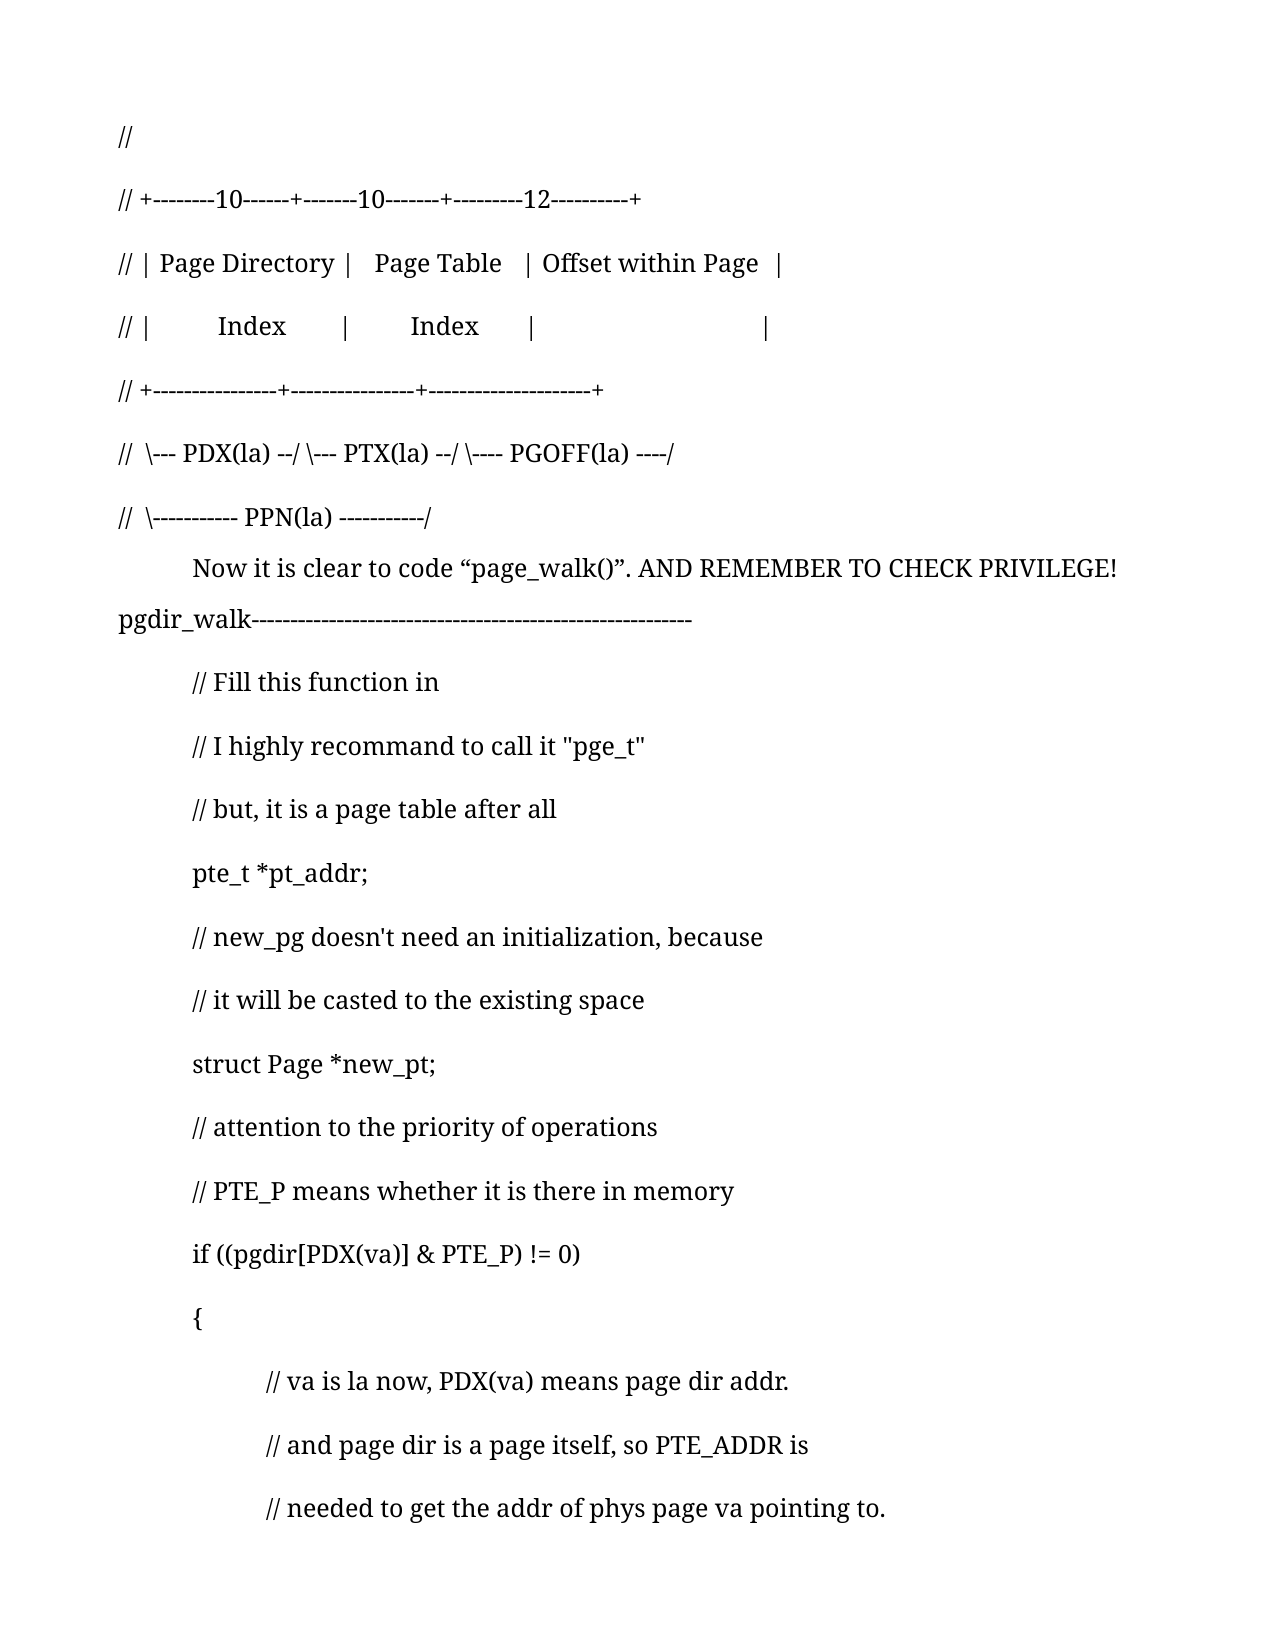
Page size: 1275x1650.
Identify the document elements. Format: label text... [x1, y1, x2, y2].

text // new_pg doesn't need an initialization, because [118, 919, 1157, 953]
text // attention to the priority of operations [118, 1110, 1157, 1144]
text // | Index | Index | | [118, 309, 1157, 343]
text { [118, 1300, 1157, 1334]
text // | Page Directory | Page Table | Offset within Page | [118, 245, 1157, 279]
text // va is la now, PDX(va) means page dir addr. [118, 1364, 1157, 1398]
text // +--------10------+-------10-------+---------12----------+ [118, 182, 1157, 216]
text if ((pgdir[PDX(va)] & PTE_P) != 0) [118, 1237, 1157, 1271]
text pte_t *pt_addr; [118, 856, 1157, 890]
text // it will be casted to the existing space [118, 983, 1157, 1017]
text // Fill this function in [118, 665, 1157, 699]
text // needed to get the addr of phys page va pointing to. [118, 1491, 1157, 1525]
text // but, it is a page table after all [118, 792, 1157, 826]
text // [118, 118, 1157, 152]
text // and page dir is a page itself, so PTE_ADDR is [118, 1427, 1157, 1462]
text struct Page *new_pt; [118, 1046, 1157, 1080]
text // +----------------+----------------+---------------------+ [118, 372, 1157, 406]
text // I highly recommand to call it "pge_t" [118, 728, 1157, 763]
text // \--- PDX(la) --/ \--- PTX(la) --/ \---- PGOFF(la) ----/ [118, 436, 1157, 470]
text // \----------- PPN(la) -----------/ Now it is clear to code “page_walk()”. AND REMEMBER TO CHECK PRIVILEGE! pgdir_walk--------------------------------------------------------- [118, 499, 1157, 636]
text // PTE_P means whether it is there in memory [118, 1173, 1157, 1207]
